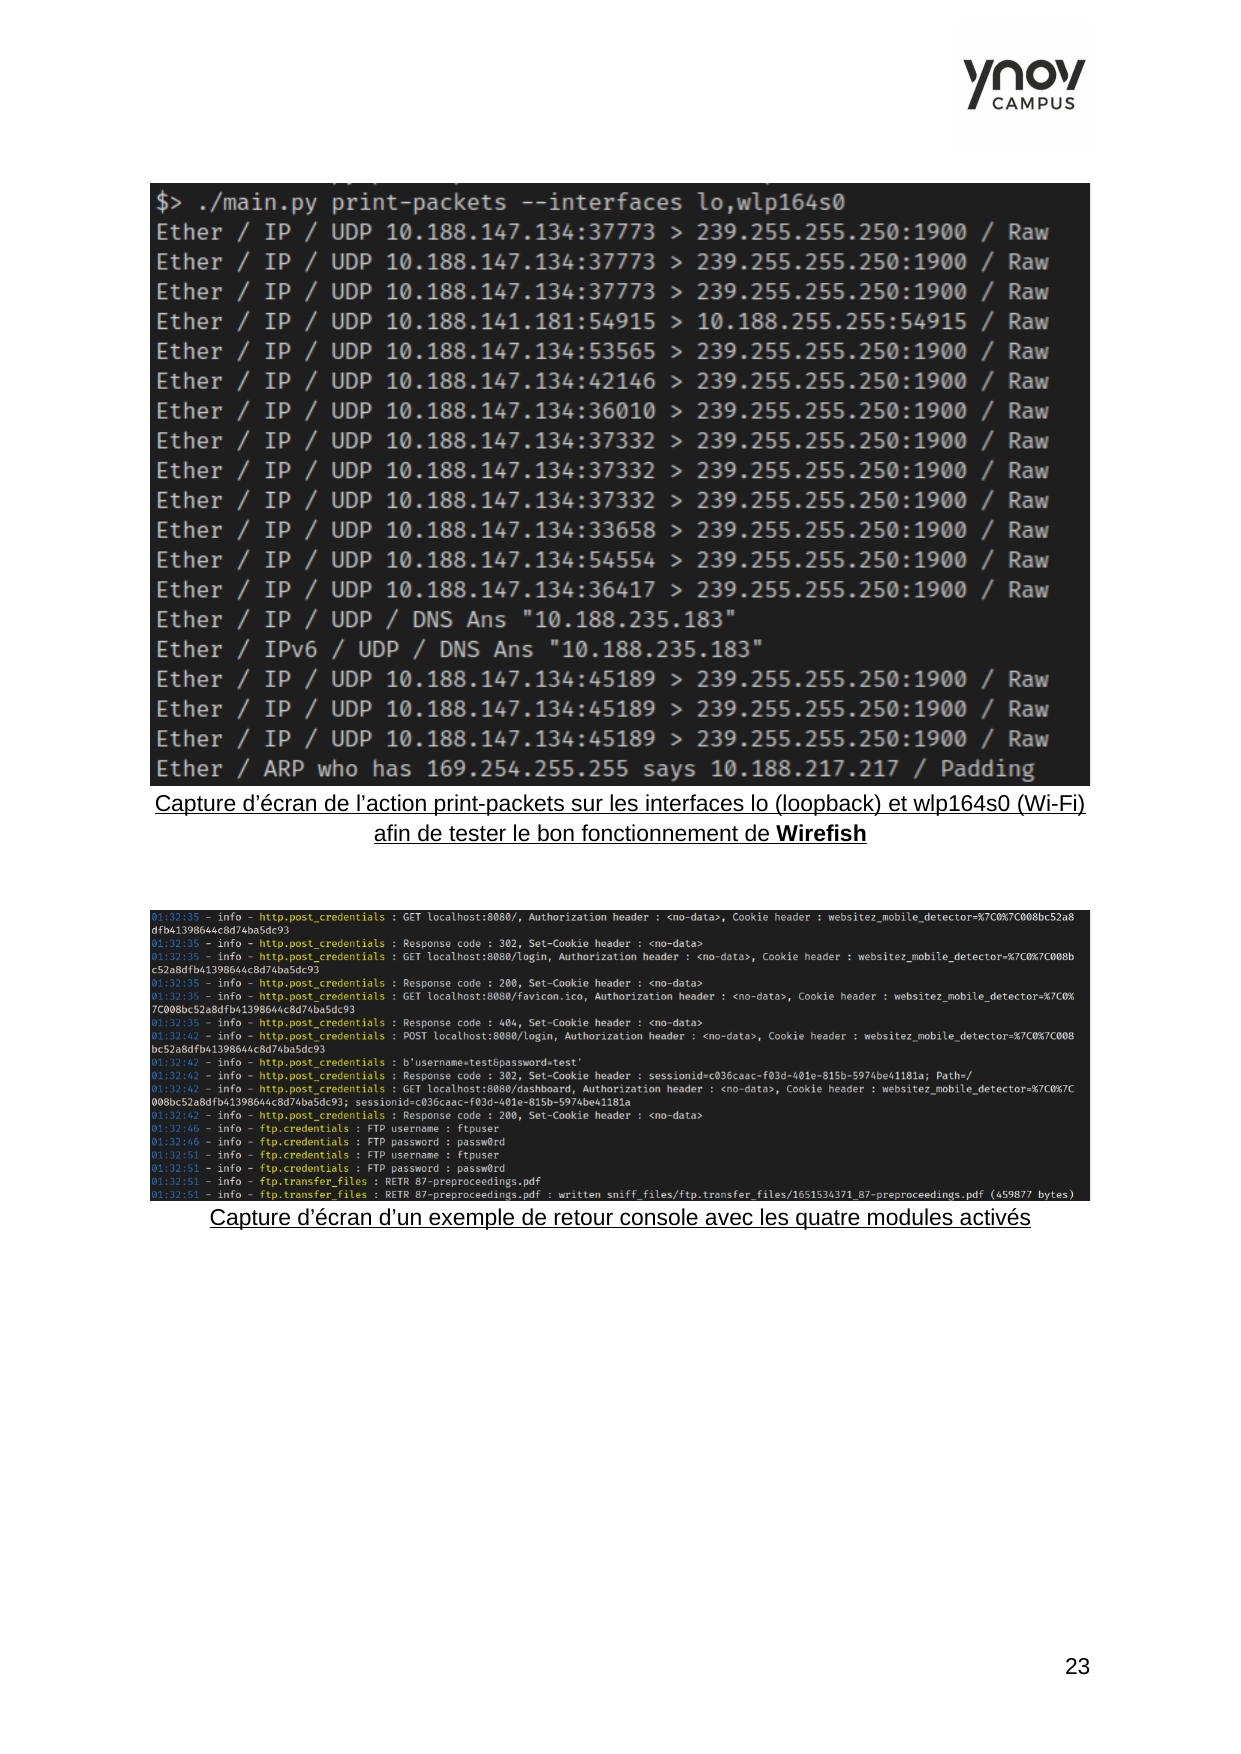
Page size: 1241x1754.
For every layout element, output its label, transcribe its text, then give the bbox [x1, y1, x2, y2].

picture [150, 910, 1091, 1201]
text Capture d’écran d’un exemple de retour console avec les quatre modules activés [150, 1204, 1090, 1231]
picture [957, 18, 1091, 152]
picture [150, 183, 1091, 786]
text Capture d’écran de l’action print-packets sur les interfaces lo (loopback) et wlp164s0 (Wi-Fi) afin de tester le bon fonctionnement de Wirefish [150, 790, 1090, 846]
